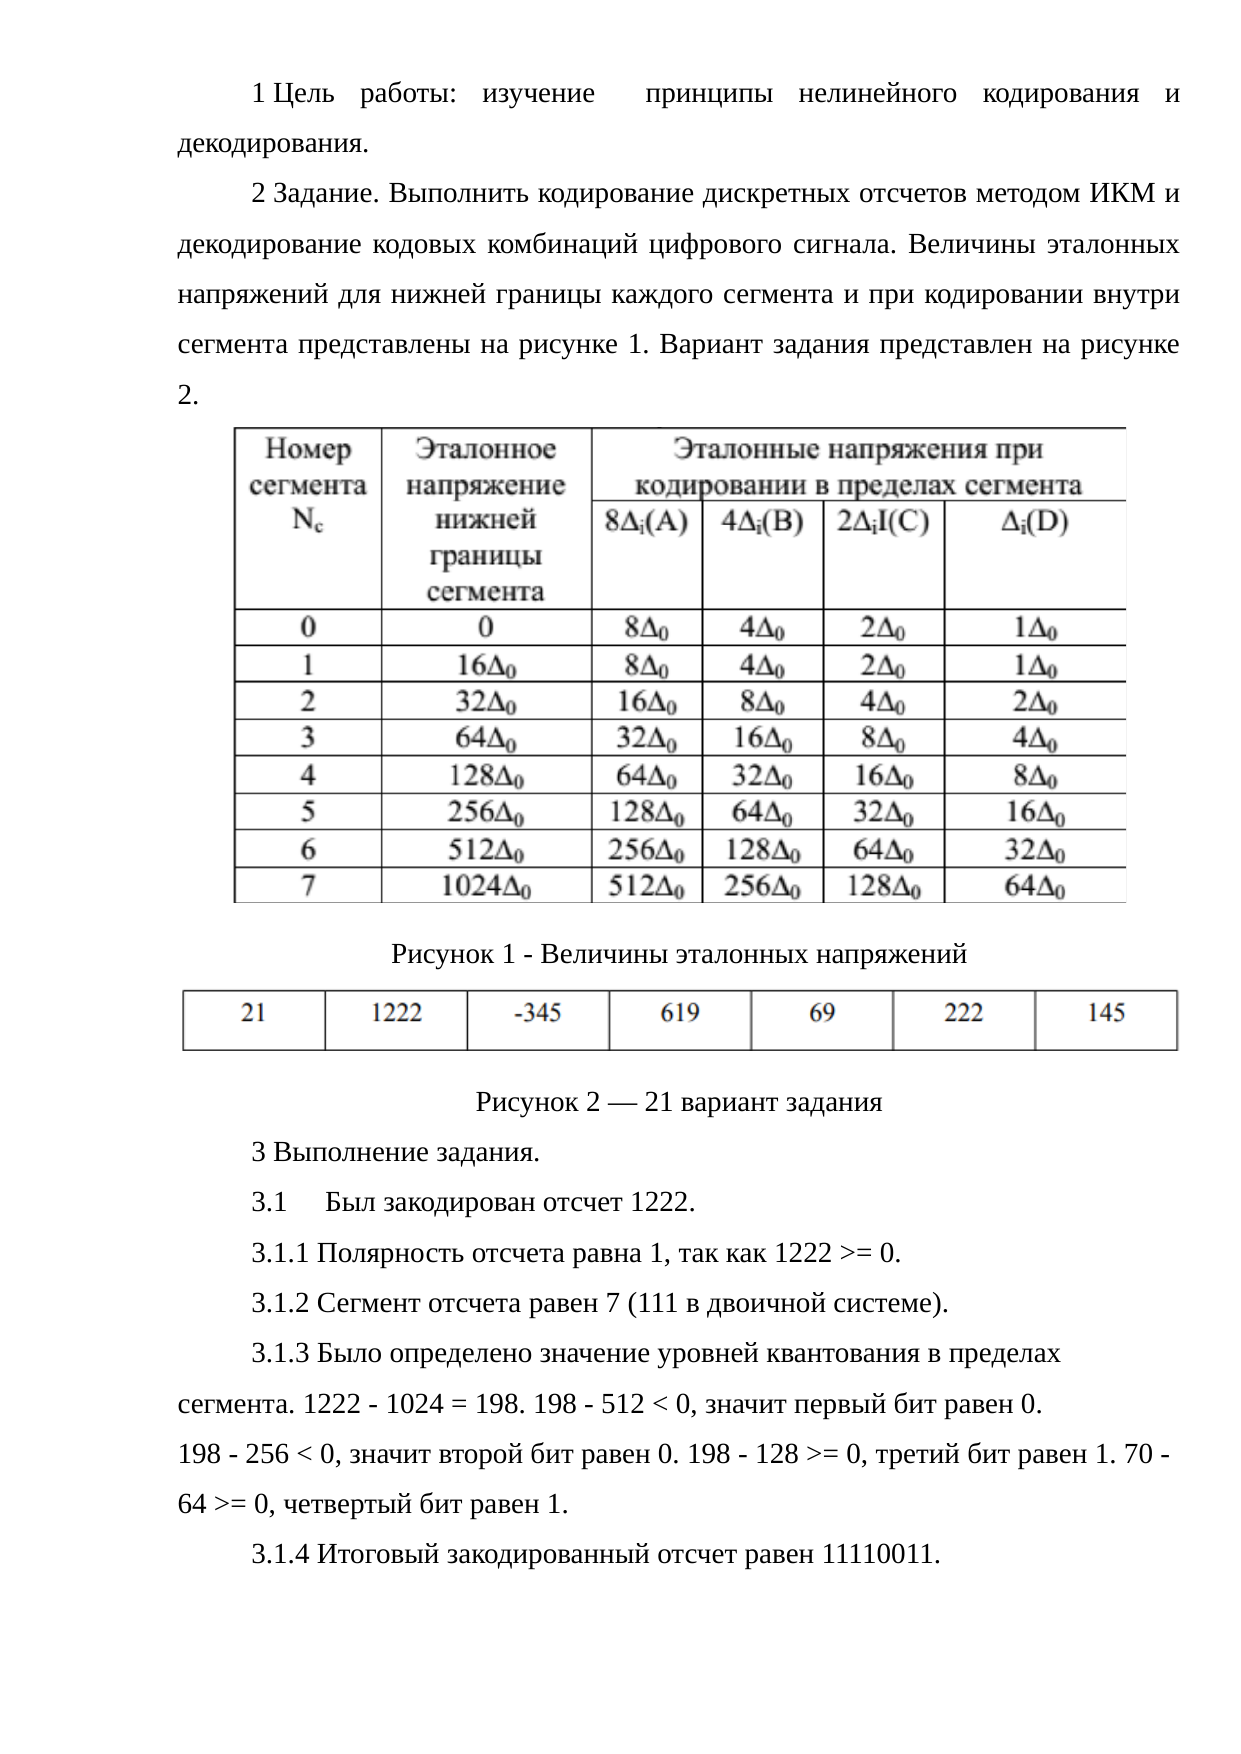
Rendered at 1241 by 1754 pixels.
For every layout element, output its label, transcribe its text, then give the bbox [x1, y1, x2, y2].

text Рисунок 2 — 21 вариант задания [177, 1051, 1181, 1117]
picture [232, 427, 1127, 903]
list Был закодирован отсчет 1222. [177, 1184, 1181, 1218]
list Было определено значение уровней квантования в пределах сегмента. 1222 - 1024 = 198. 198 - 512 < 0, значит первый бит равен 0. 198 - 256 < 0, значит второй бит равен 0. 198 - 128 >= 0, третий бит равен 1. 70 - 64 >= 0, четвертый бит равен 1. [177, 1335, 1181, 1520]
list Задание. Выполнить кодирование дискретных отсчетов методом ИКМ и декодирование кодовых комбинаций цифрового сигнала. Величины эталонных напряжений для нижней границы каждого сегмента и при кодировании внутри сегмента представлены на рисунке 1. Вариант задания представлен на рисунке 2. [177, 176, 1181, 410]
list Итоговый закодированный отсчет равен 11110011. [177, 1537, 1181, 1570]
list Сегмент отсчета равен 7 (111 в двоичной системе). [177, 1285, 1181, 1319]
list Полярность отсчета равна 1, так как 1222 >= 0. [177, 1235, 1181, 1268]
list Выполнение задания. [177, 1134, 1181, 1168]
picture [177, 986, 1182, 1051]
text Рисунок 1 - Величины эталонных напряжений [177, 427, 1181, 970]
list Цель работы: изучение принципы нелинейного кодирования и декодирования. [177, 75, 1181, 159]
